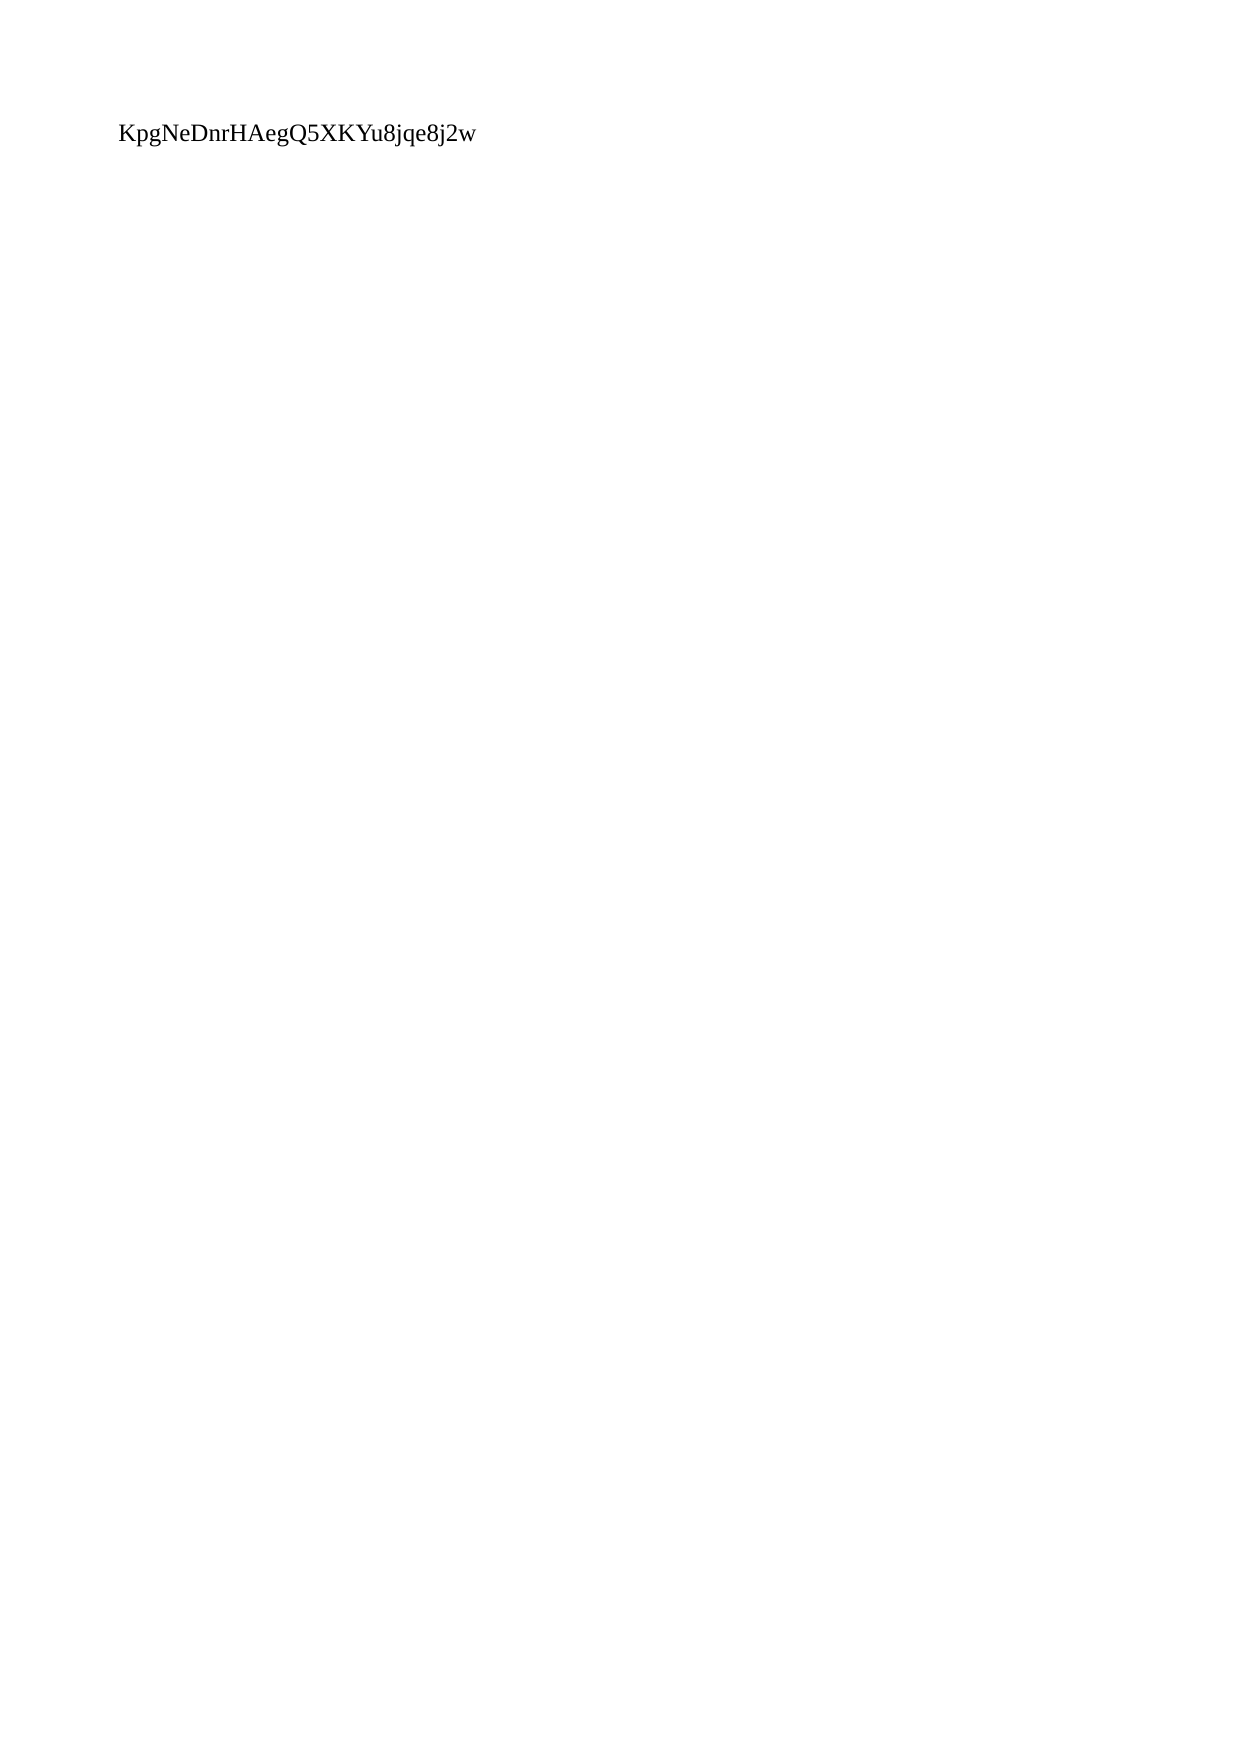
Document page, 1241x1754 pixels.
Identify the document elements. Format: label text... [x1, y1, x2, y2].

text KpgNeDnrHAegQ5XKYu8jqe8j2w [118, 118, 1122, 147]
